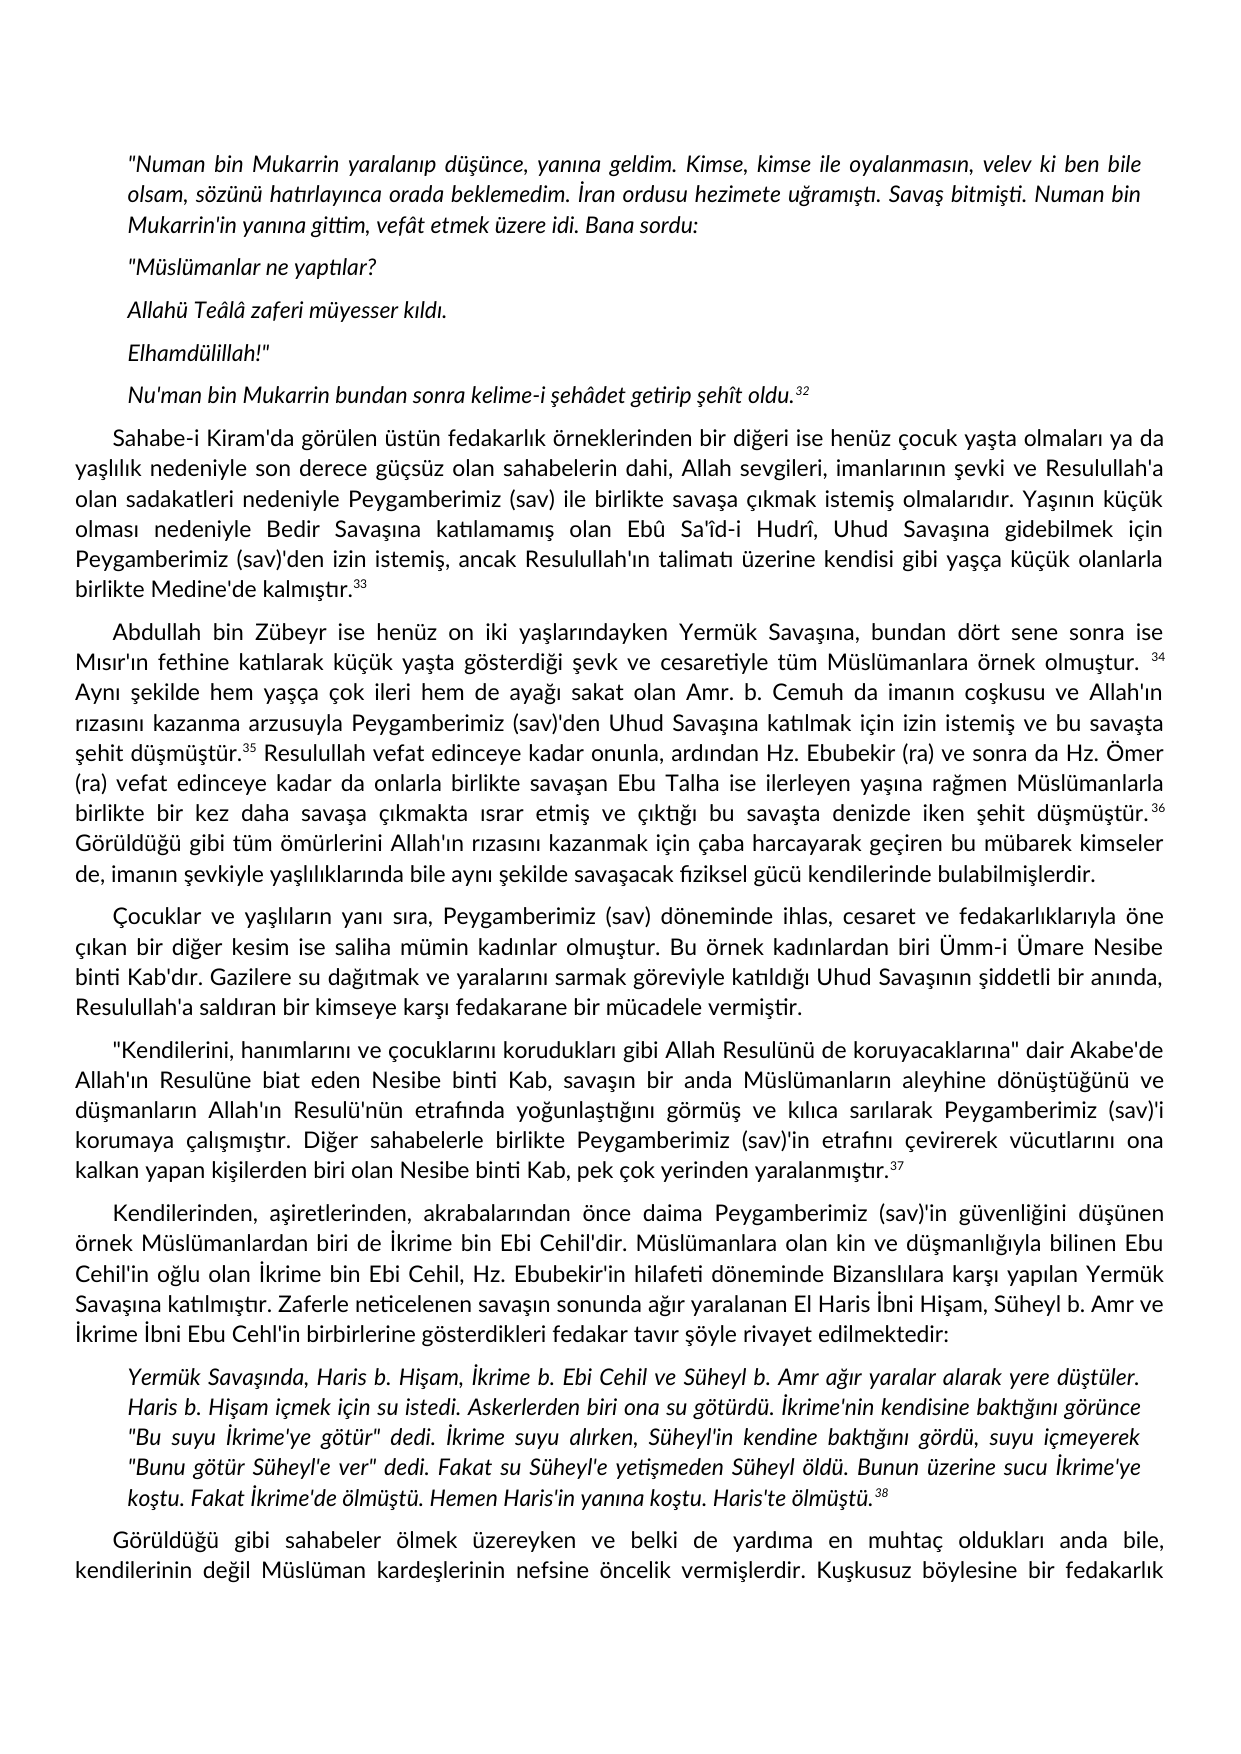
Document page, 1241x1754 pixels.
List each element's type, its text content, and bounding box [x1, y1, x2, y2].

text Nu'man bin Mukarrin bundan sonra kelime-i şehâdet getirip şehît oldu.32 [127, 381, 1143, 409]
text "Kendilerini, hanımlarını ve çocuklarını korudukları gibi Allah Resulünü de koruyacaklarına" dair Akabe'de Allah'ın Resulüne biat eden Nesibe binti Kab, savaşın bir anda Müslümanların aleyhine dönüştüğünü ve düşmanların Allah'ın Resulü'nün etrafında yoğunlaştığını görmüş ve kılıca sarılarak Peygamberimiz (sav)'i korumaya çalışmıştır. Diğer sahabelerle birlikte Peygamberimiz (sav)'in etrafını çevirerek vücutlarını ona kalkan yapan kişilerden biri olan Nesibe binti Kab, pek çok yerinden yaralanmıştır.37 [75, 1035, 1165, 1184]
text Yermük Savaşında, Haris b. Hişam, İkrime b. Ebi Cehil ve Süheyl b. Amr ağır yaralar alarak yere düştüler. Haris b. Hişam içmek için su istedi. Askerlerden biri ona su götürdü. İkrime'nin kendisine baktığını görünce "Bu suyu İkrime'ye götür" dedi. İkrime suyu alırken, Süheyl'in kendine baktığını gördü, suyu içmeyerek "Bunu götür Süheyl'e ver" dedi. Fakat su Süheyl'e yetişmeden Süheyl öldü. Bunun üzerine sucu İkrime'ye koştu. Fakat İkrime'de ölmüştü. Hemen Haris'in yanına koştu. Haris'te ölmüştü.38 [127, 1362, 1143, 1511]
text "Numan bin Mukarrin yaralanıp düşünce, yanına geldim. Kimse, kimse ile oyalanmasın, velev ki ben bile olsam, sözünü hatırlayınca orada beklemedim. İran ordusu hezimete uğramıştı. Savaş bitmişti. Numan bin Mukarrin'in yanına gittim, vefât etmek üzere idi. Bana sordu: [127, 150, 1143, 238]
text Kendilerinden, aşiretlerinden, akrabalarından önce daima Peygamberimiz (sav)'in güvenliğini düşünen örnek Müslümanlardan biri de İkrime bin Ebi Cehil'dir. Müslümanlara olan kin ve düşmanlığıyla bilinen Ebu Cehil'in oğlu olan İkrime bin Ebi Cehil, Hz. Ebubekir'in hilafeti döneminde Bizanslılara karşı yapılan Yermük Savaşına katılmıştır. Zaferle neticelenen savaşın sonunda ağır yaralanan El Haris İbni Hişam, Süheyl b. Amr ve İkrime İbni Ebu Cehl'in birbirlerine gösterdikleri fedakar tavır şöyle rivayet edilmektedir: [75, 1199, 1165, 1347]
text Görüldüğü gibi sahabeler ölmek üzereyken ve belki de yardıma en muhtaç oldukları anda bile, kendilerinin değil Müslüman kardeşlerinin nefsine öncelik vermişlerdir. Kuşkusuz böylesine bir fedakarlık [75, 1526, 1165, 1584]
text Sahabe-i Kiram'da görülen üstün fedakarlık örneklerinden bir diğeri ise henüz çocuk yaşta olmaları ya da yaşlılık nedeniyle son derece güçsüz olan sahabelerin dahi, Allah sevgileri, imanlarının şevki ve Resulullah'a olan sadakatleri nedeniyle Peygamberimiz (sav) ile birlikte savaşa çıkmak istemiş olmalarıdır. Yaşının küçük olması nedeniyle Bedir Savaşına katılamamış olan Ebû Sa'îd-i Hudrî, Uhud Savaşına gidebilmek için Peygamberimiz (sav)'den izin istemiş, ancak Resulullah'ın talimatı üzerine kendisi gibi yaşça küçük olanlarla birlikte Medine'de kalmıştır.33 [75, 424, 1165, 602]
text Elhamdülillah!" [127, 338, 1143, 366]
text Abdullah bin Zübeyr ise henüz on iki yaşlarındayken Yermük Savaşına, bundan dört sene sonra ise Mısır'ın fethine katılarak küçük yaşta gösterdiği şevk ve cesaretiyle tüm Müslümanlara örnek olmuştur. 34 Aynı şekilde hem yaşça çok ileri hem de ayağı sakat olan Amr. b. Cemuh da imanın coşkusu ve Allah'ın rızasını kazanma arzusuyla Peygamberimiz (sav)'den Uhud Savaşına katılmak için izin istemiş ve bu savaşta şehit düşmüştür.35 Resulullah vefat edinceye kadar onunla, ardından Hz. Ebubekir (ra) ve sonra da Hz. Ömer (ra) vefat edinceye kadar da onlarla birlikte savaşan Ebu Talha ise ilerleyen yaşına rağmen Müslümanlarla birlikte bir kez daha savaşa çıkmakta ısrar etmiş ve çıktığı bu savaşta denizde iken şehit düşmüştür.36 Görüldüğü gibi tüm ömürlerini Allah'ın rızasını kazanmak için çaba harcayarak geçiren bu mübarek kimseler de, imanın şevkiyle yaşlılıklarında bile aynı şekilde savaşacak fiziksel gücü kendilerinde bulabilmişlerdir. [75, 618, 1165, 887]
text Allahü Teâlâ zaferi müyesser kıldı. [127, 296, 1143, 323]
text "Müslümanlar ne yaptılar? [127, 253, 1143, 281]
text Çocuklar ve yaşlıların yanı sıra, Peygamberimiz (sav) döneminde ihlas, cesaret ve fedakarlıklarıyla öne çıkan bir diğer kesim ise saliha mümin kadınlar olmuştur. Bu örnek kadınlardan biri Ümm-i Ümare Nesibe binti Kab'dır. Gazilere su dağıtmak ve yaralarını sarmak göreviyle katıldığı Uhud Savaşının şiddetli bir anında, Resulullah'a saldıran bir kimseye karşı fedakarane bir mücadele vermiştir. [75, 902, 1165, 1020]
